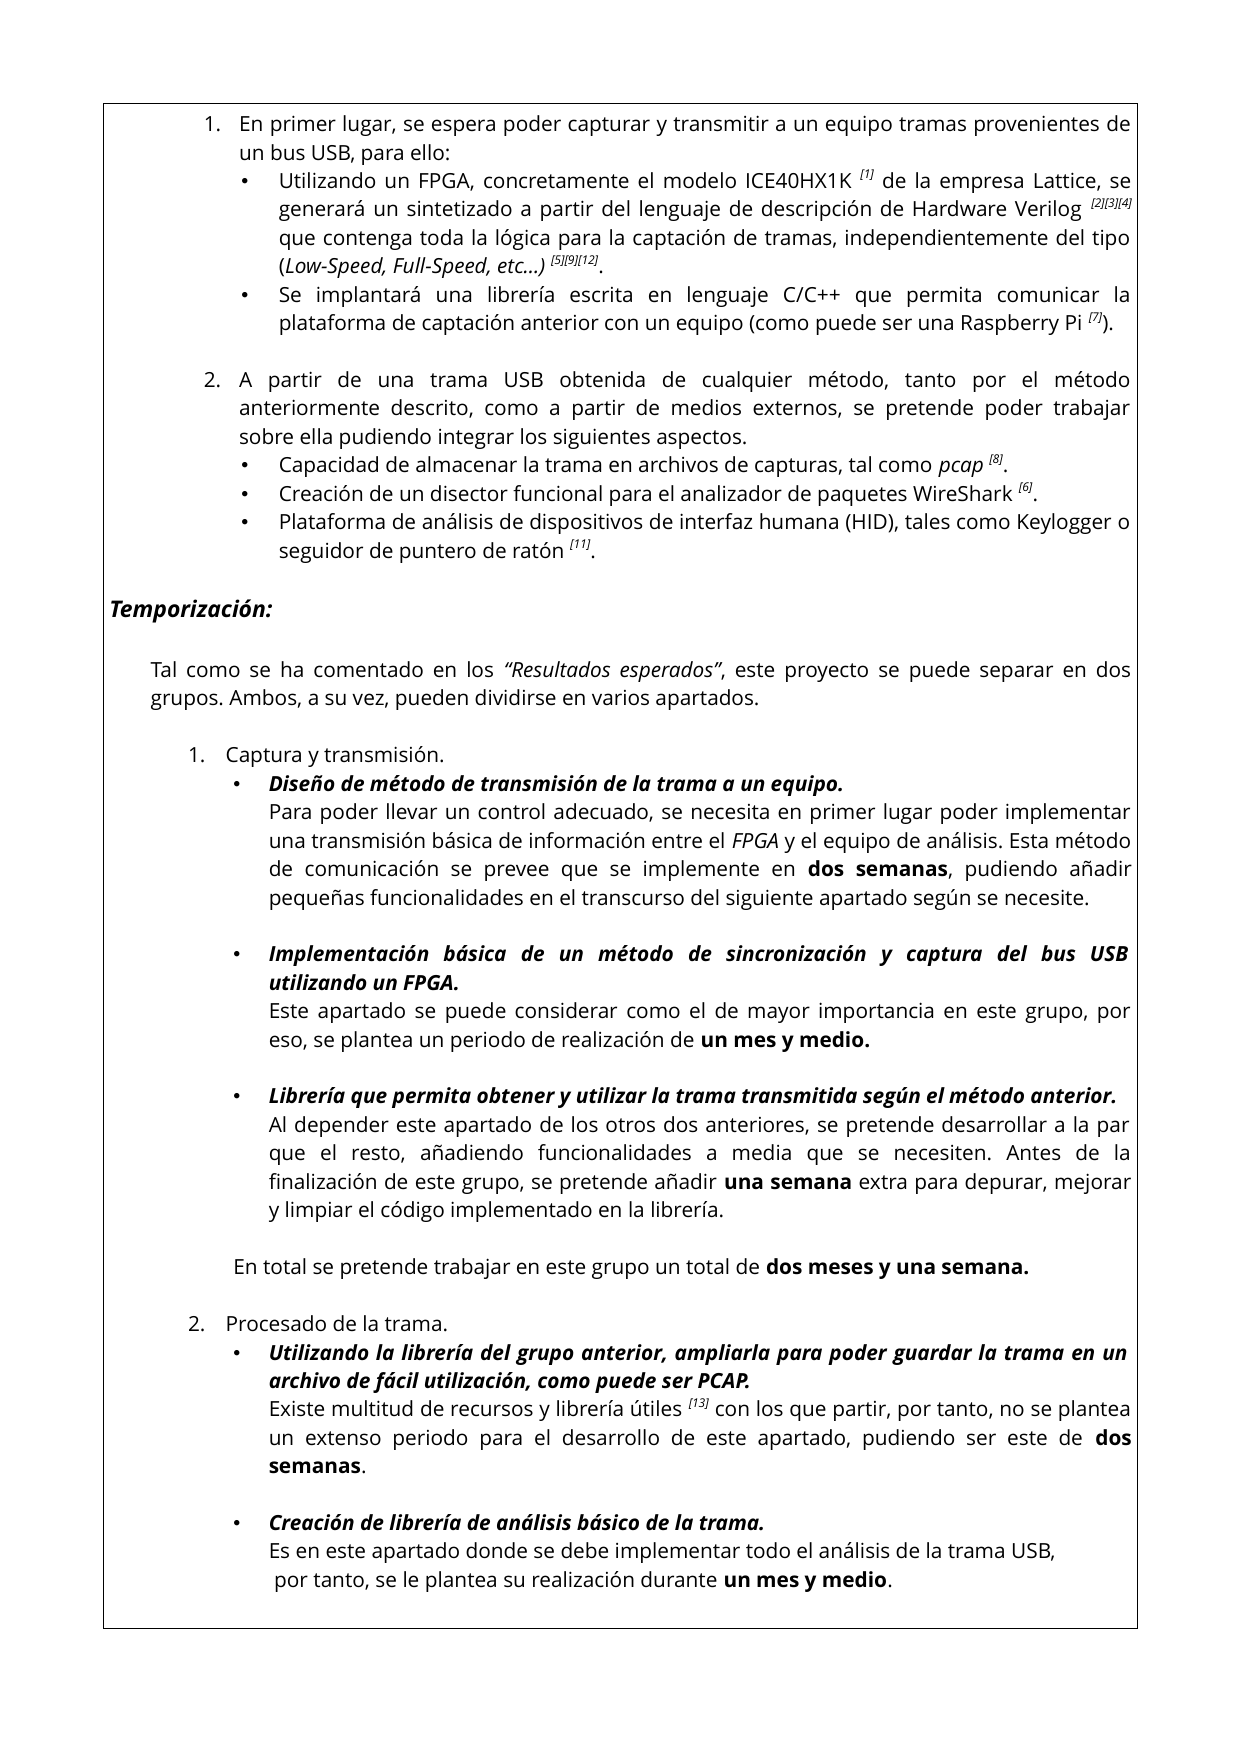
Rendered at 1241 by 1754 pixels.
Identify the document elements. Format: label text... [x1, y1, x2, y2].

table_cell Antecedentes y objetivos: Desde el momento de su lanzamiento en la última década del siglo pasado, el bus de comunicación USB (Universal Serial Bus) se ha ido proclamando como el bus comercial más conocido y usado. Una de las gran ventajas que trae consigo la implementación de este bus, a parte de la sencillez general de uso, es la gran versatilidad que puede proporcionar, por eso, no es de extrañar que hayan surgido una considerable cantidad de aplicaciones , tales como: Dispositivos de interfaz humana (ratones, teclados, etc..). Dispositivos de almacenamiento masivo “USB-MSC” (pendrives, USB a SATA, etc..). Herramientas de adquisición de datos y comunicación (adaptadores de USB a Serie o USB a WiFi, etc..). Debido a todo lo anterior, sería de gran interés y utilidad disponer de un analizador, que de forma pasiva pueda captar la trama de comunicación que se transmite por el bus, enviarla a un equipo, y posteriormente analizarla para su uso en depuración o seguridad. Resultados esperados: El resultado de este trabajo se pretende dividir en dos grupos totalmente diferenciados, en el primero se tratarán elementos a nivel hardware y comunicación entre dispositivos, mientras que en el segundo se trabajará con el tratado y análisis de los resultados del primer grupo. Cabe destacar que durante la totalidad de este trabajo prevalecerá el uso de software libre. En primer lugar, se espera poder capturar y transmitir a un equipo tramas provenientes de un bus USB, para ello: Utilizando un FPGA, concretamente el modelo ICE40HX1K [1] de la empresa Lattice, se generará un sintetizado a partir del lenguaje de descripción de Hardware Verilog [2][3][4] que contenga toda la lógica para la captación de tramas, independientemente del tipo (Low-Speed, Full-Speed, etc...) [5][9][12]. Se implantará una librería escrita en lenguaje C/C++ que permita comunicar la plataforma de captación anterior con un equipo (como puede ser una Raspberry Pi [7]). A partir de una trama USB obtenida de cualquier método, tanto por el método anteriormente descrito, como a partir de medios externos, se pretende poder trabajar sobre ella pudiendo integrar los siguientes aspectos. Capacidad de almacenar la trama en archivos de capturas, tal como pcap [8]. Creación de un disector funcional para el analizador de paquetes WireShark [6]. Plataforma de análisis de dispositivos de interfaz humana (HID), tales como Keylogger o seguidor de puntero de ratón [11]. Temporización: Tal como se ha comentado en los “Resultados esperados”, este proyecto se puede separar en dos grupos. Ambos, a su vez, pueden dividirse en varios apartados. Captura y transmisión. Diseño de método de transmisión de la trama a un equipo. Para poder llevar un control adecuado, se necesita en primer lugar poder implementar una transmisión básica de información entre el FPGA y el equipo de análisis. Esta método de comunicación se prevee que se implemente en dos semanas, pudiendo añadir pequeñas funcionalidades en el transcurso del siguiente apartado según se necesite. Implementación básica de un método de sincronización y captura del bus USB utilizando un FPGA. Este apartado se puede considerar como el de mayor importancia en este grupo, por eso, se plantea un periodo de realización de un mes y medio. Librería que permita obtener y utilizar la trama transmitida según el método anterior. Al depender este apartado de los otros dos anteriores, se pretende desarrollar a la par que el resto, añadiendo funcionalidades a media que se necesiten. Antes de la finalización de este grupo, se pretende añadir una semana extra para depurar, mejorar y limpiar el código implementado en la librería. En total se pretende trabajar en este grupo un total de dos meses y una semana. Procesado de la trama. Utilizando la librería del grupo anterior, ampliarla para poder guardar la trama en un archivo de fácil utilización, como puede ser PCAP. Existe multitud de recursos y librería útiles [13] con los que partir, por tanto, no se plantea un extenso periodo para el desarrollo de este apartado, pudiendo ser este de dos semanas. Creación de librería de análisis básico de la trama. Es en este apartado donde se debe implementar todo el análisis de la trama USB, por tanto, se le plantea su realización durante un mes y medio. Utilizando la guía de desarrollo propuesta por WireShark [6], crear un disector que puede procesar en cierta media la trama dentro dicho programa. De la misma manera que en le primer apartado, existe una multitud de recursos Dos semanas Utilizando la librería creada o el disector anterior, poder analizar transmisiones de dispositivos de interfaz humana (HID [10]) para poder capturar pulsaciones de teclado o movimientos de ratón [11]. En este apartado se expondrán varios ejemplos de uso del trabajo desarrollado, por tanto, el tiempo empleado Dos semanas A parte del tiempo anteriormente utilizado, también se prevee utilizar seis para la redacción del documento final, así como todos los recursos y ayudas necesarios para ello. En total seis meses En la siguiente tabla se muestra una distribución temporal más detallada Bibliografía: iCE40 LP/HX Family Data Sheet - Lattice Semiconductor – Marzo 2017 (Versión 3.3) - http://www.latticesemi.com/view_document?document_id=49312 Lattice ICE Technology Library - Lattice Semiconductor - Marzo 2015 (Versión 2.9) - http://www.latticesemi.com/~/media/LatticeSemi/Documents/TechnicalBriefs/SBTICETechnologyLibrary201504.pdf Tutorial de FPGA utilizando lenguaje descriptivo Verilog - Juan Gonzalez-Gomez (Obijuan) – Noviembre 2015 - https://github.com/Obijuan/open-fpga-verilog-tutorial/wiki Verilog HDL Quick Reference Guide - Stuart Sutherland – 2001 - http://sutherland-hdl.com/pdfs/verilog_2001_ref_guide.pdf USB made simple - MQP Electronics Ltd – 2008 - http://www.usbmadesimple.co.uk/ Adding a basic dissector - Ulf Lamping, Luis E. Garcia Ontanon, Graham Bloice – diciembre 2014 (revisión 1.1) - https://www.wireshark.org/docs/wsdg_html_chunked/ChDissectAdd.html Introducción a Raspberry Pi - Francisco Moya Fernández – Enero 2017 - https://franciscomoya.gitbooks.io/taller-de-raspberry-pi/content/es/index.html PCAP next generation file format specification - M. Tuexen, Ed., Muenster Univ. of Appl. Sciences, F. Risso, Politecnico di Torino, J. Bongertz, Airbus DS CyberSecurity, G. Combs, Wireshark, G. Harris – 2017 - https://github.com/pcapng/pcapng USB Complete (2nd Edition) – Jan Axelson – 2004 Device Class Definition for Human Interface Devices (HID) V1.11- USB Implementers Forum, Inc. - Junio 2001 - http://www.usb.org/developers/hidpage/HID1_11.pdf USB-based attacks - Nir Nissim,Ran Yahalom,Yuval Elovici - 2017 - https://doi.org/10.1016/j.cose.2017.08.002 USB in a nutshell - Craig Peacock – 2010 - http://www.beyondlogic.org/usbnutshell/usb1.shtml Awesome pcaptools - caesar0301 - 2015 - https://github.com/caesar0301/awesome-pcaptools [104, 104, 1137, 1628]
